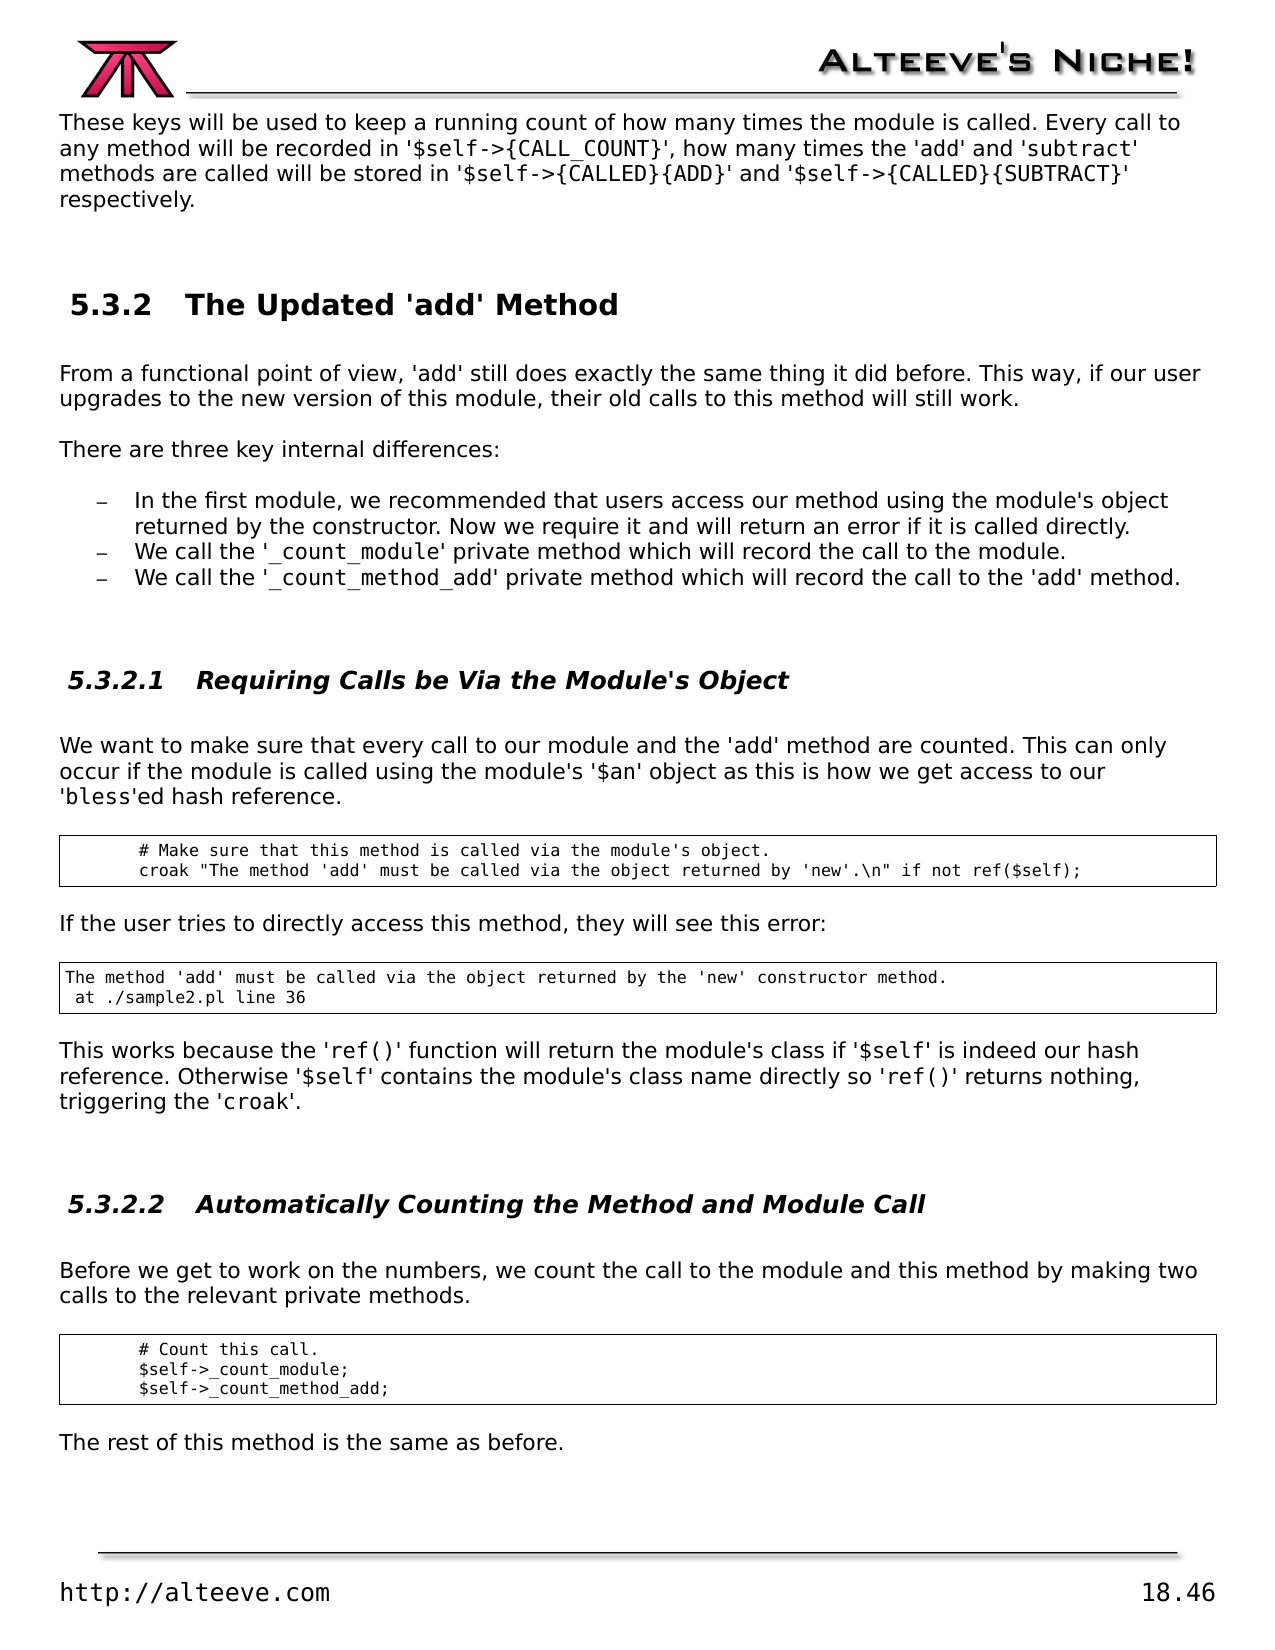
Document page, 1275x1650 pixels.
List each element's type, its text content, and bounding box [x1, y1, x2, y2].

list In the first module, we recommended that users access our method using the module's object returned by the constructor. Now we require it and will return an error if it is called directly. [97, 488, 1216, 539]
list We call the '_count_method_add' private method which will record the call to the 'add' method. [97, 565, 1216, 590]
text This works because the 'ref()' function will return the module's class if '$self' is indeed our hash reference. Otherwise '$self' contains the module's class name directly so 'ref()' returns nothing, triggering the 'croak'. [59, 1038, 1216, 1115]
table_header # Make sure that this method is called via the module's object. croak "The method 'add' must be called via the object returned by 'new'.\n" if not ref($self); [60, 836, 1216, 886]
table_header The method 'add' must be called via the object returned by the 'new' constructor method. at ./sample2.pl line 36 [60, 963, 1216, 1013]
text The rest of this method is the same as before. [59, 1429, 1216, 1455]
text We want to make sure that every call to our module and the 'add' method are counted. This can only occur if the module is called using the module's '$an' object as this is how we get access to our 'bless'ed hash reference. [59, 733, 1216, 810]
text If the user tries to directly access this method, they will see this error: [59, 911, 1216, 937]
subtitle Automatically Counting the Method and Module Call [59, 1191, 1216, 1220]
text There are three key internal differences: [59, 437, 1216, 463]
subtitle The Updated 'add' Method [59, 289, 1216, 323]
table_header # Count this call. $self->_count_module; $self->_count_method_add; [60, 1335, 1216, 1404]
subtitle Requiring Calls be Via the Module's Object [59, 666, 1216, 695]
text Before we get to work on the numbers, we count the call to the module and this method by making two calls to the relevant private methods. [59, 1258, 1216, 1309]
text From a functional point of view, 'add' still does exactly the same thing it did before. This way, if our user upgrades to the new version of this module, their old calls to this method will still work. [59, 361, 1216, 412]
text These keys will be used to keep a running count of how many times the module is called. Every call to any method will be recorded in '$self->{CALL_COUNT}', how many times the 'add' and 'subtract' methods are called will be stored in '$self->{CALLED}{ADD}' and '$self->{CALLED}{SUBTRACT}' respectively. [59, 111, 1216, 213]
picture [76, 1545, 1199, 1589]
picture [76, 39, 1199, 99]
list We call the '_count_module' private method which will record the call to the module. [97, 539, 1216, 565]
